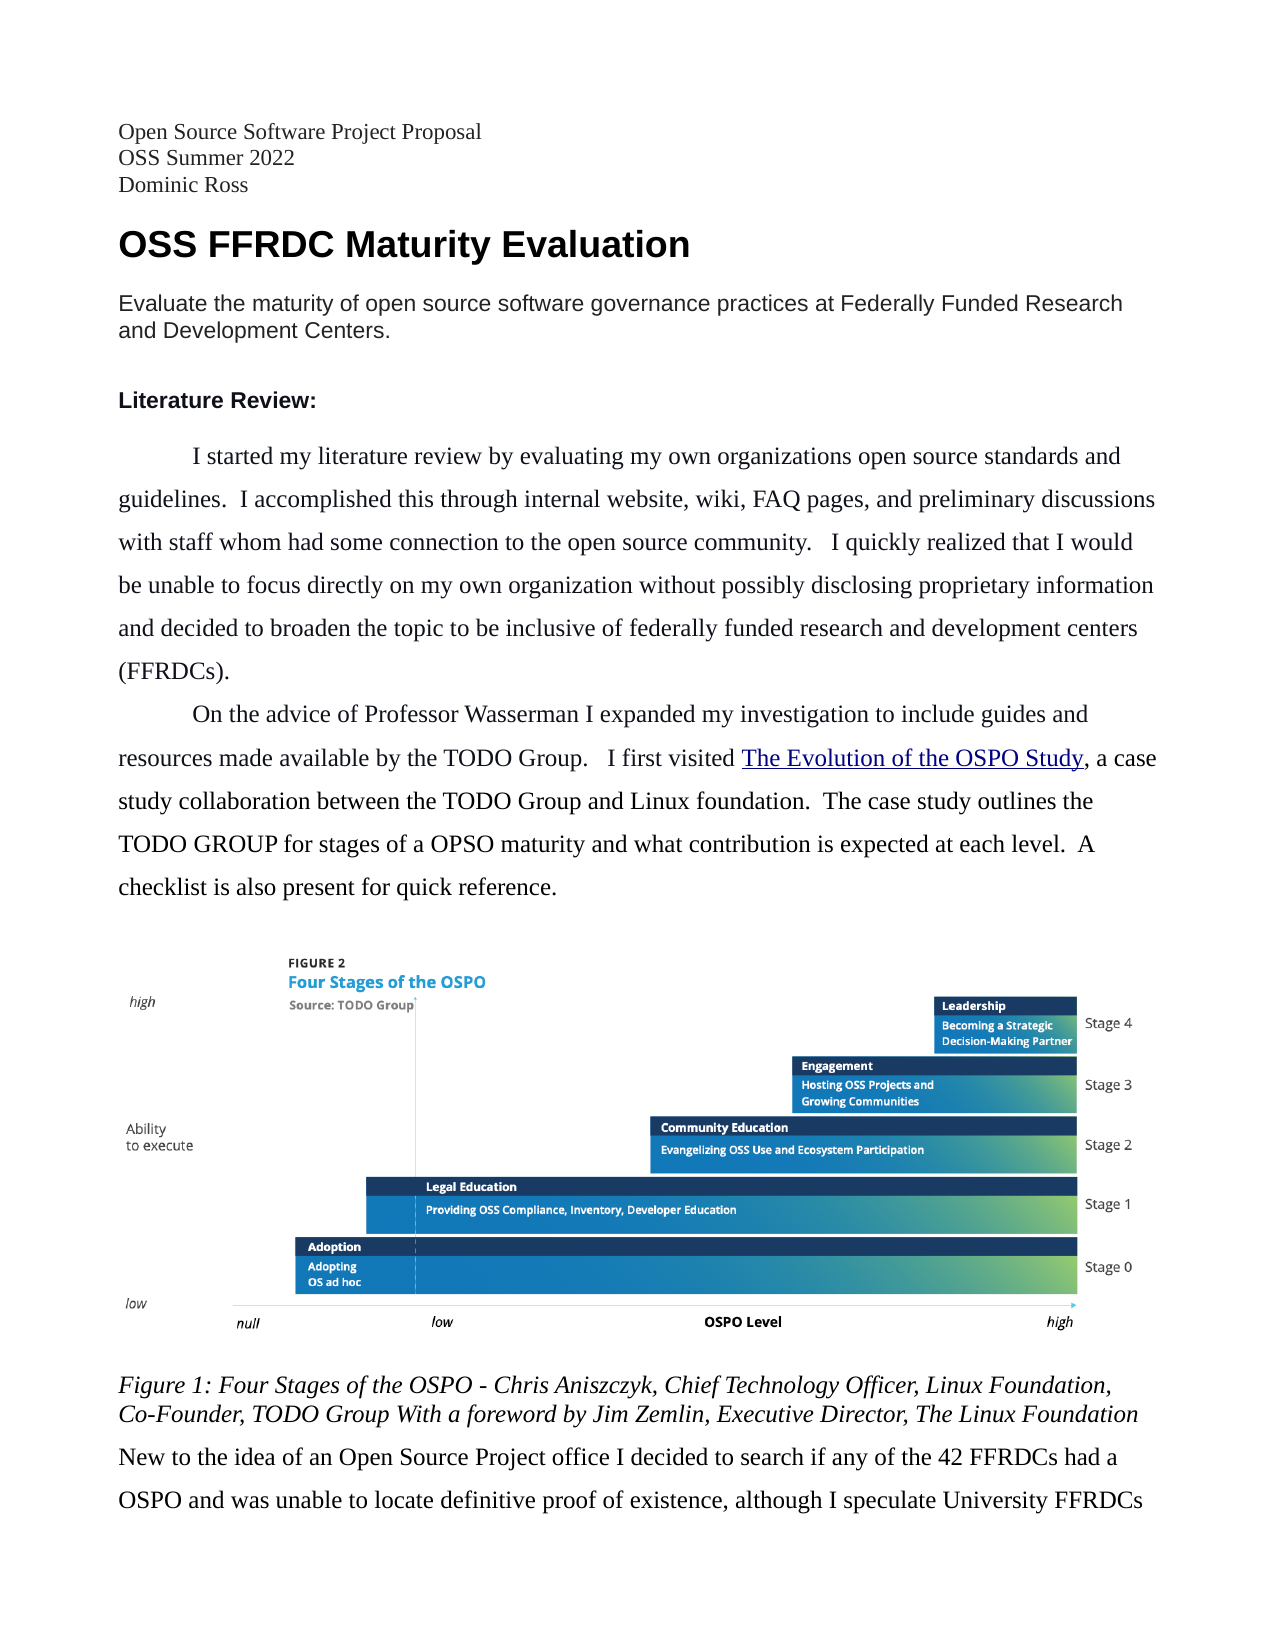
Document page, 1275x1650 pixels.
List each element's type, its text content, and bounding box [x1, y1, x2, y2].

subtitle Evaluate the maturity of open source software governance practices at Federally Funded Research and Development Centers. [118, 290, 1157, 374]
text Literature Review: [118, 387, 1157, 413]
text Dominic Ross [118, 171, 1157, 197]
text Figure 1: Four Stages of the OSPO - Chris Aniszczyk, Chief Technology Officer, Linux Foundation, Co-Founder, TODO Group With a foreword by Jim Zemlin, Executive Director, The Linux Foundation [118, 1371, 1157, 1428]
subtitle OSS FFRDC Maturity Evaluation [118, 222, 1157, 265]
text I started my literature review by evaluating my own organizations open source standards and guidelines. I accomplished this through internal website, wiki, FAQ pages, and preliminary discussions with staff whom had some connection to the open source community. I quickly realized that I would be unable to focus directly on my own organization without possibly disclosing proprietary information and decided to broaden the topic to be inclusive of federally funded research and development centers (FFRDCs). [118, 441, 1157, 685]
text OSS Summer 2022 [118, 144, 1157, 171]
text Open Source Software Project Proposal [118, 118, 1157, 144]
text New to the idea of an Open Source Project office I decided to search if any of the 42 FFRDCs had a OSPO and was unable to locate definitive proof of existence, although I speculate University FFRDCs [118, 1428, 1157, 1514]
picture [118, 927, 1157, 1371]
text On the advice of Professor Wasserman I expanded my investigation to include guides and resources made available by the TODO Group. I first visited The Evolution of the OSPO Study, a case study collaboration between the TODO Group and Linux foundation. The case study outlines the TODO GROUP for stages of a OPSO maturity and what contribution is expected at each level. A checklist is also present for quick reference. [118, 699, 1157, 901]
